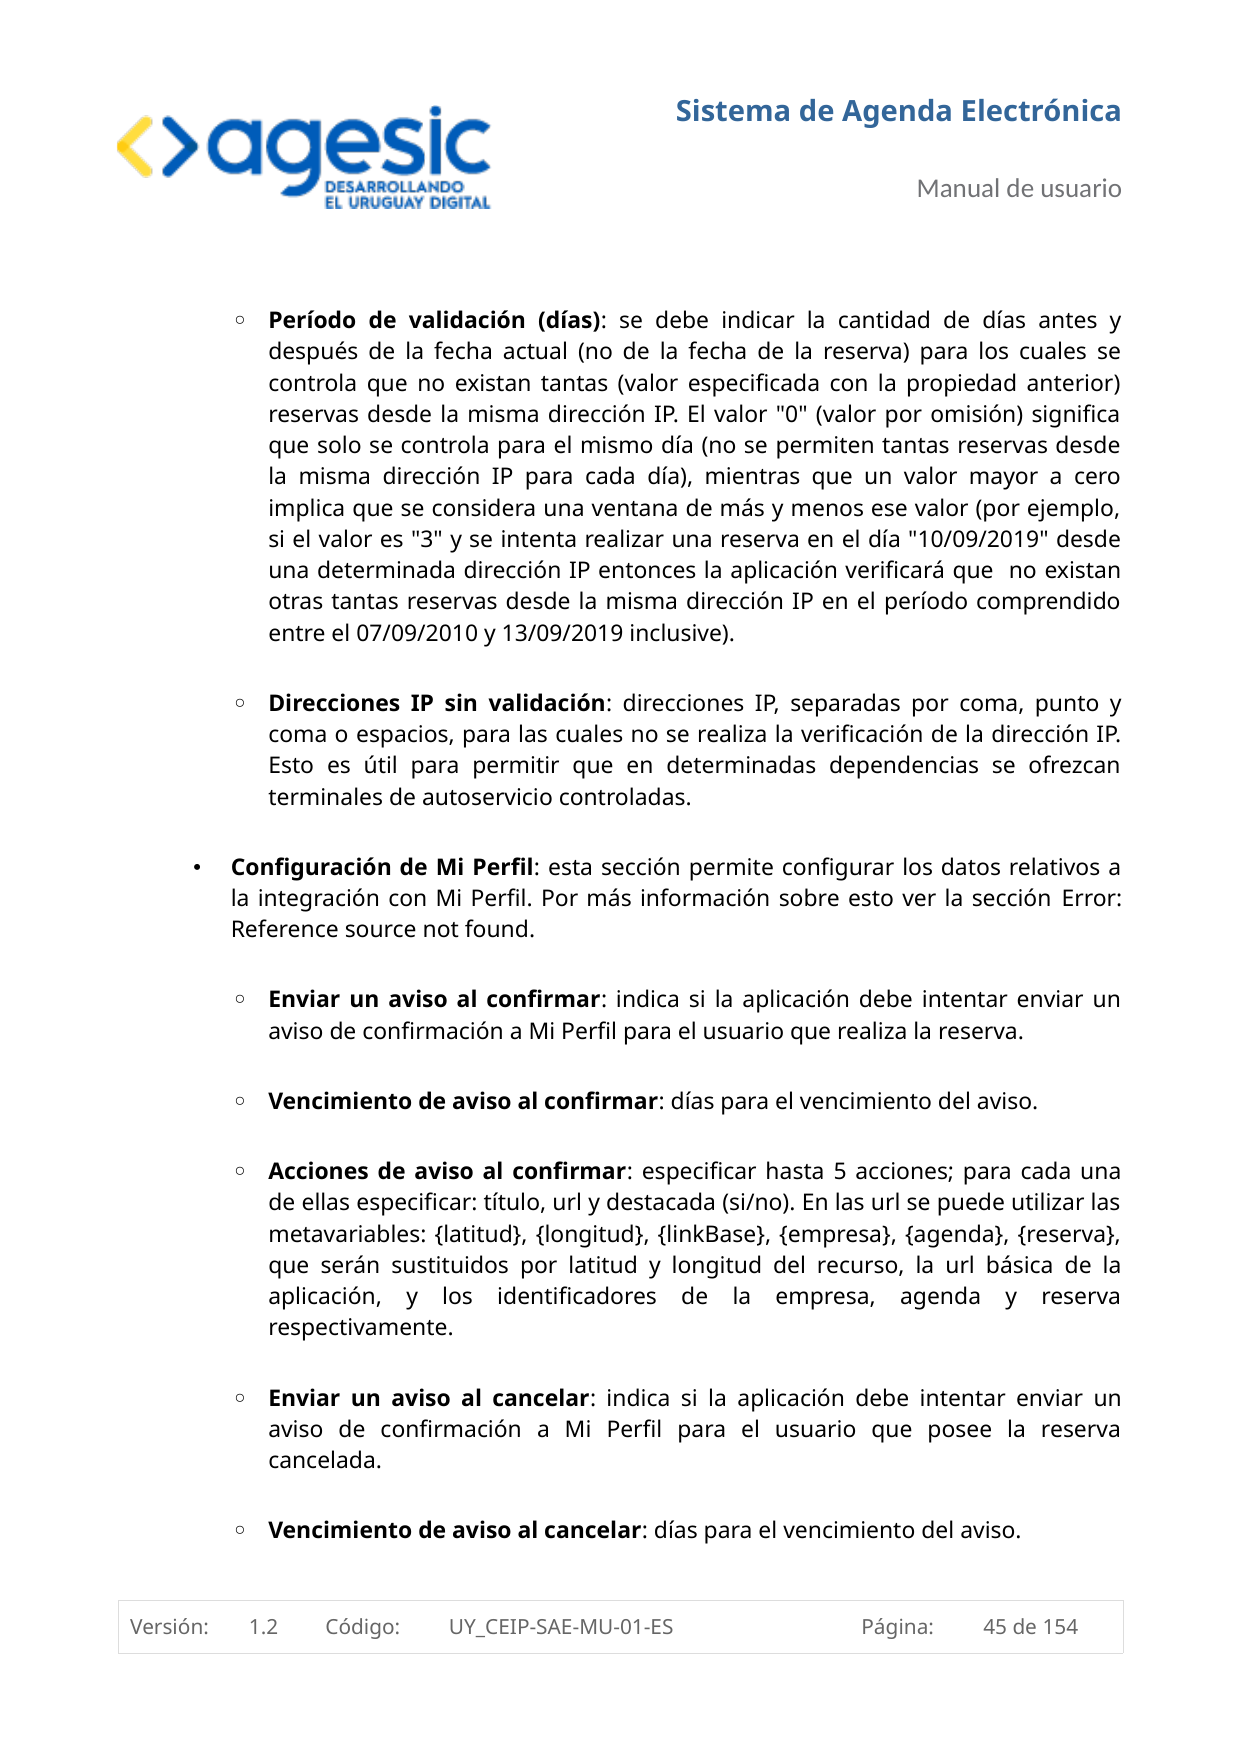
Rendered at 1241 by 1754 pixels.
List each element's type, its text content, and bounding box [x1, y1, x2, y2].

list Enviar un aviso al confirmar: indica si la aplicación debe intentar enviar un aviso de confirmación a Mi Perfil para el usuario que realiza la reserva. [231, 983, 1122, 1046]
list Direcciones IP sin validación: direcciones IP, separadas por coma, punto y coma o espacios, para las cuales no se realiza la verificación de la dirección IP. Esto es útil para permitir que en determinadas dependencias se ofrezcan terminales de autoservicio controladas. [231, 687, 1122, 812]
list Vencimiento de aviso al cancelar: días para el vencimiento del aviso. [231, 1514, 1122, 1546]
list Acciones de aviso al confirmar: especificar hasta 5 acciones; para cada una de ellas especificar: título, url y destacada (si/no). En las url se puede utilizar las metavariables: {latitud}, {longitud}, {linkBase}, {empresa}, {agenda}, {reserva}, que serán sustituidos por latitud y longitud del recurso, la url básica de la aplicación, y los identificadores de la empresa, agenda y reserva respectivamente. [231, 1155, 1122, 1343]
list Enviar un aviso al cancelar: indica si la aplicación debe intentar enviar un aviso de confirmación a Mi Perfil para el usuario que posee la reserva cancelada. [231, 1382, 1122, 1475]
list Vencimiento de aviso al confirmar: días para el vencimiento del aviso. [231, 1085, 1122, 1116]
list Configuración de Mi Perfil: esta sección permite configurar los datos relativos a la integración con Mi Perfil. Por más información sobre esto ver la sección Error: Reference source not found. [193, 851, 1122, 944]
picture [116, 105, 492, 209]
list Período de validación (días): se debe indicar la cantidad de días antes y después de la fecha actual (no de la fecha de la reserva) para los cuales se controla que no existan tantas (valor especificada con la propiedad anterior) reservas desde la misma dirección IP. El valor "0" (valor por omisión) significa que solo se controla para el mismo día (no se permiten tantas reservas desde la misma dirección IP para cada día), mientras que un valor mayor a cero implica que se considera una ventana de más y menos ese valor (por ejemplo, si el valor es "3" y se intenta realizar una reserva en el día "10/09/2019" desde una determinada dirección IP entonces la aplicación verificará que no existan otras tantas reservas desde la misma dirección IP en el período comprendido entre el 07/09/2010 y 13/09/2019 inclusive). [231, 304, 1122, 648]
